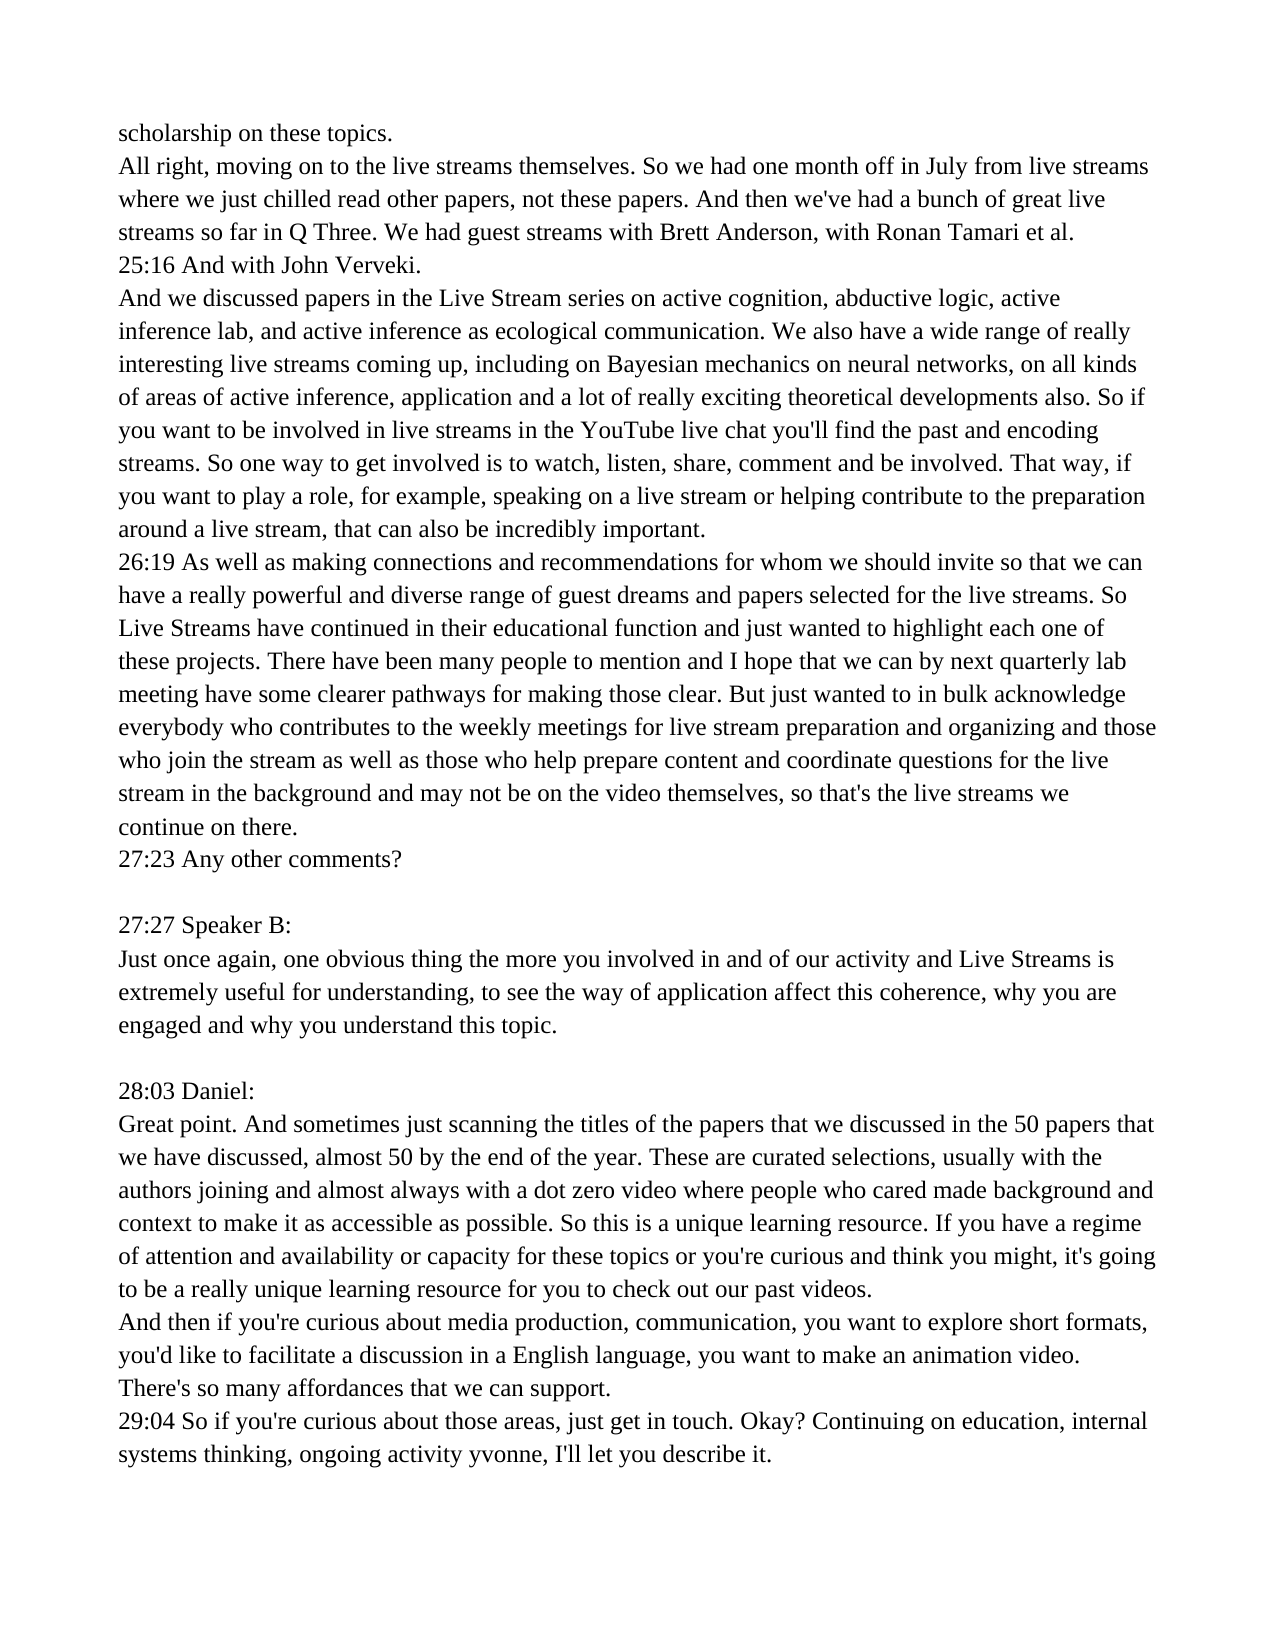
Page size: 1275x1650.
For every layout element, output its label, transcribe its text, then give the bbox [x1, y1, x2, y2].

text 29:04 So if you're curious about those areas, just get in touch. Okay? Continuing on education, internal systems thinking, ongoing activity yvonne, I'll let you describe it. [118, 1406, 1157, 1468]
text Great point. And sometimes just scanning the titles of the papers that we discussed in the 50 papers that we have discussed, almost 50 by the end of the year. These are curated selections, usually with the authors joining and almost always with a dot zero video where people who cared made background and context to make it as accessible as possible. So this is a unique learning resource. If you have a regime of attention and availability or capacity for these topics or you're curious and think you might, it's going to be a really unique learning resource for you to check out our past videos. [118, 1109, 1157, 1303]
text All right, moving on to the live streams themselves. So we had one month off in July from live streams where we just chilled read other papers, not these papers. And then we've had a bunch of great live streams so far in Q Three. We had guest streams with Brett Anderson, with Ronan Tamari et al. [118, 151, 1157, 246]
text 28:03 Daniel: [118, 1076, 1157, 1104]
text 27:27 Speaker B: [118, 911, 1157, 939]
text And we discussed papers in the Live Stream series on active cognition, abductive logic, active inference lab, and active inference as ecological communication. We also have a wide range of really interesting live streams coming up, including on Bayesian mechanics on neural networks, on all kinds of areas of active inference, application and a lot of really exciting theoretical developments also. So if you want to be involved in live streams in the YouTube live chat you'll find the past and encoding streams. So one way to get involved is to watch, listen, share, comment and be involved. That way, if you want to play a role, for example, speaking on a live stream or helping contribute to the preparation around a live stream, that can also be incredibly important. [118, 283, 1157, 543]
text 26:19 As well as making connections and recommendations for whom we should invite so that we can have a really powerful and diverse range of guest dreams and papers selected for the live streams. So Live Streams have continued in their educational function and just wanted to highlight each one of these projects. There have been many people to mention and I hope that we can by next quarterly lab meeting have some clearer pathways for making those clear. But just wanted to in bulk acknowledge everybody who contributes to the weekly meetings for live stream preparation and organizing and those who join the stream as well as those who help prepare content and coordinate questions for the live stream in the background and may not be on the video themselves, so that's the live streams we continue on there. [118, 547, 1157, 840]
text 25:16 And with John Verveki. [118, 250, 1157, 279]
text scholarship on these topics. [118, 118, 1157, 147]
text And then if you're curious about media production, communication, you want to explore short formats, you'd like to facilitate a discussion in a English language, you want to make an animation video. There's so many affordances that we can support. [118, 1307, 1157, 1402]
text Just once again, one obvious thing the more you involved in and of our activity and Live Streams is extremely useful for understanding, to see the way of application affect this coherence, why you are engaged and why you understand this topic. [118, 944, 1157, 1038]
text 27:23 Any other comments? [118, 844, 1157, 873]
